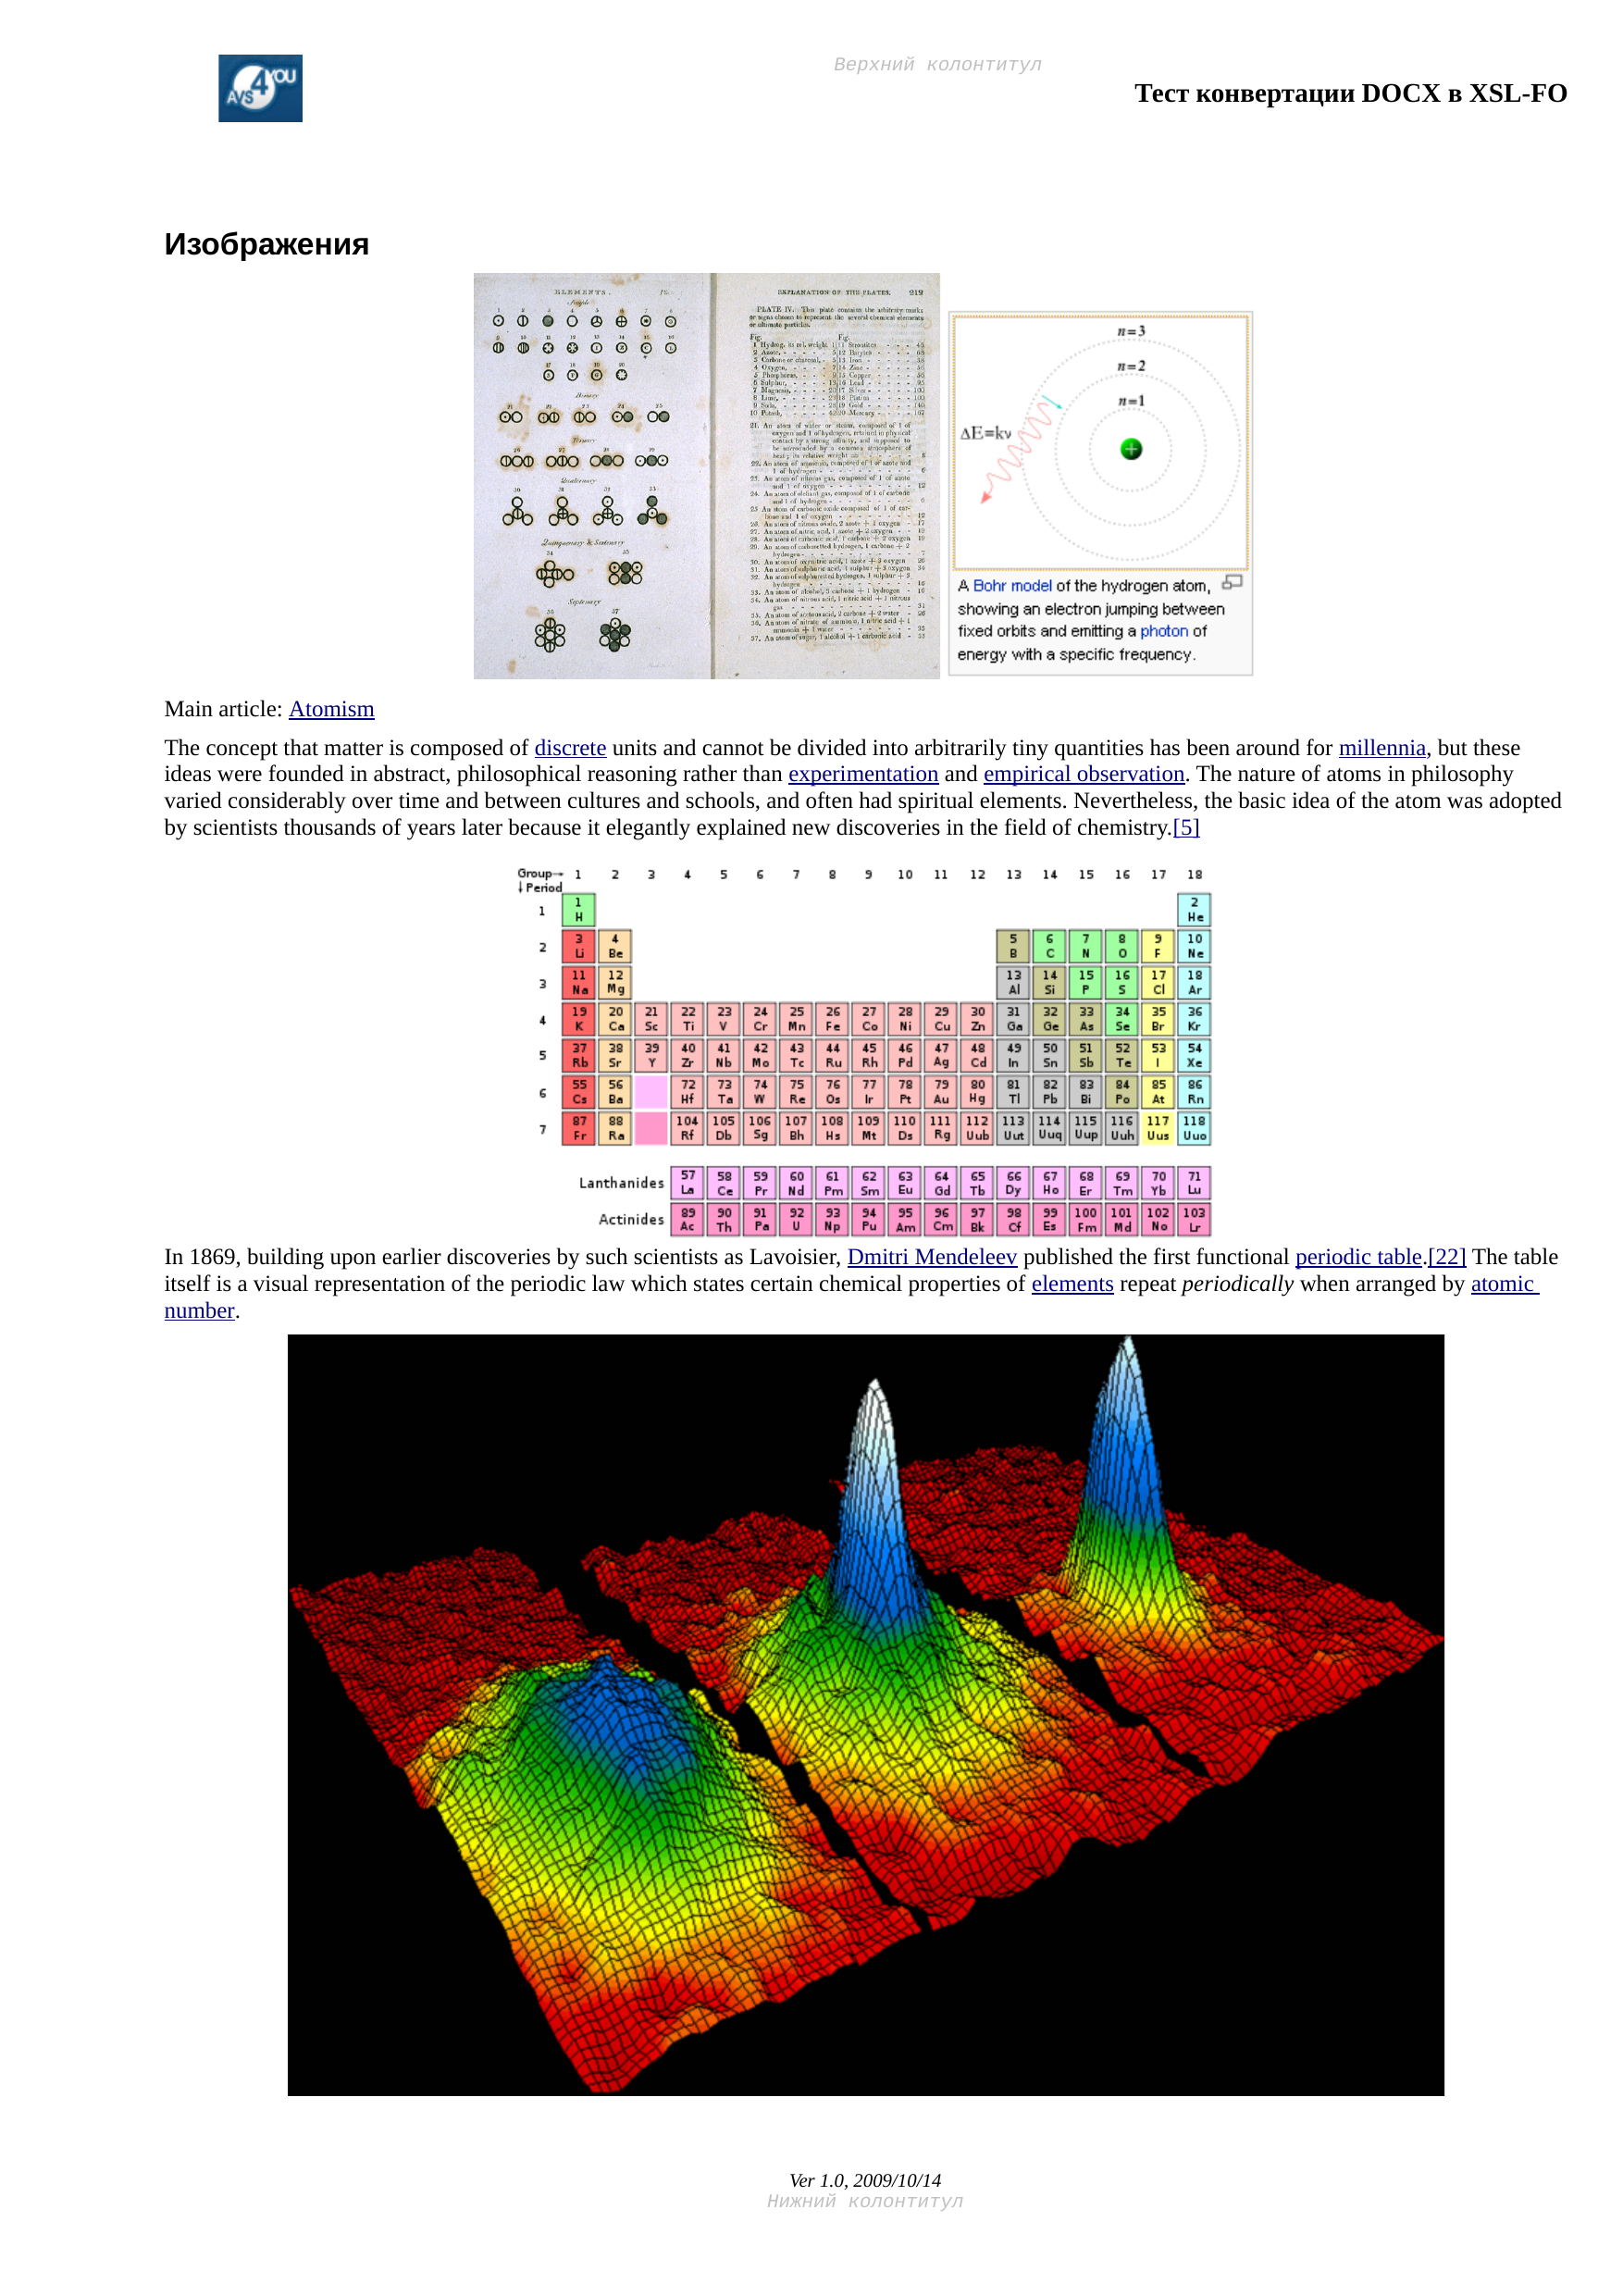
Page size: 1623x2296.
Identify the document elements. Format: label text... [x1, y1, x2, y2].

picture [288, 1334, 1445, 2096]
subtitle Изображения [164, 226, 1568, 261]
text Main article: Atomism [164, 695, 1568, 722]
text In 1869, building upon earlier discoveries by such scientists as Lavoisier, Dmitri Mendeleev published the first functional periodic table.[22] The table itself is a visual representation of the periodic law which states certain chemical properties of elements repeat periodically when arranged by atomic number. [164, 851, 1568, 1323]
picture [474, 273, 941, 679]
text The concept that matter is composed of discrete units and cannot be divided into arbitrarily tiny quantities has been around for millennia, but these ideas were founded in abstract, philosophical reasoning rather than experimentation and empirical observation. The nature of atoms in philosophy varied considerably over time and between cultures and schools, and often had spiritual elements. Nevertheless, the basic idea of the atom was adopted by scientists thousands of years later because it elegantly explained new discoveries in the field of chemistry.[5] [164, 734, 1568, 840]
